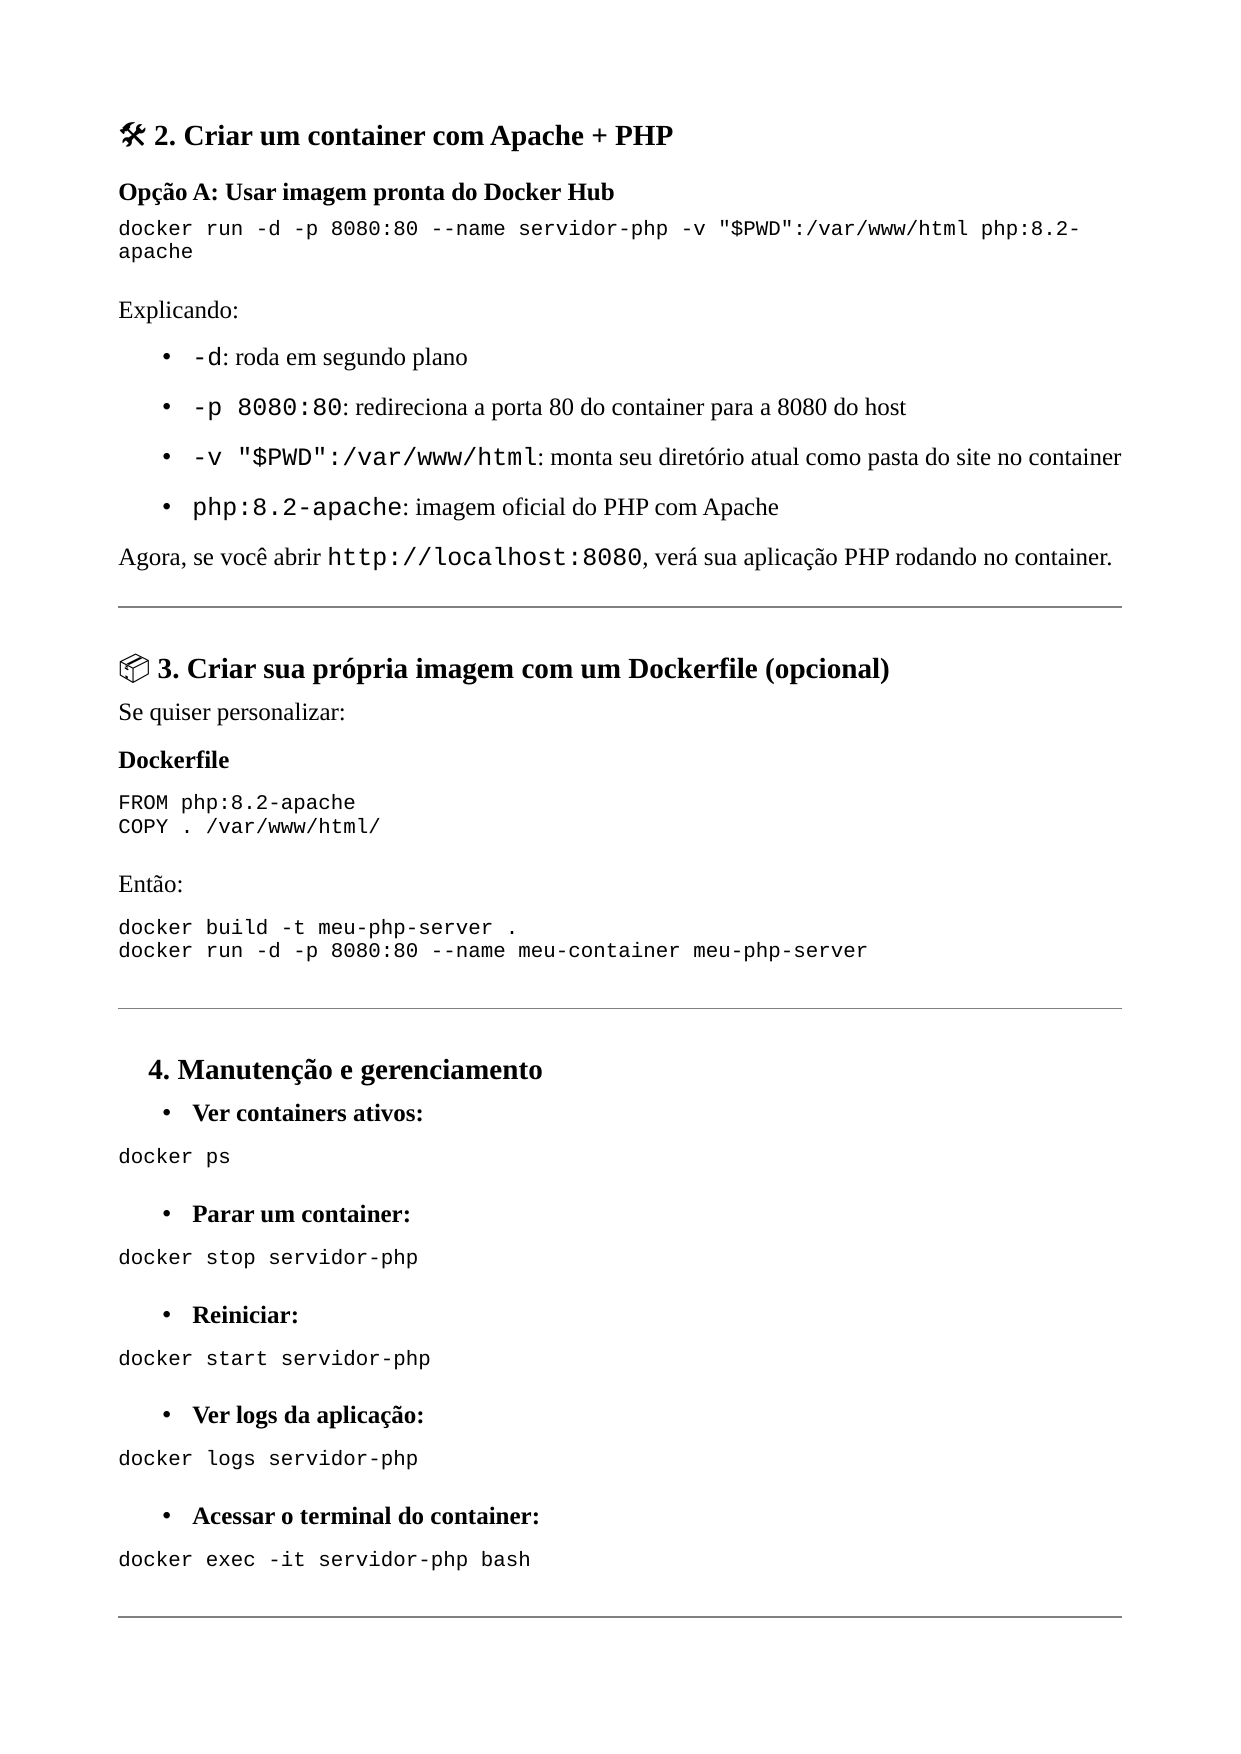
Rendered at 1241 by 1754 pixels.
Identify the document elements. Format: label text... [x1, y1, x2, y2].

text docker build -t meu-php-server . [118, 917, 1122, 940]
text FROM php:8.2-apache [118, 792, 1122, 816]
text Se quiser personalizar: [118, 697, 1122, 726]
subtitle 📦 3. Criar sua própria imagem com um Dockerfile (opcional) [118, 651, 1122, 685]
list Reiniciar: [162, 1300, 1122, 1329]
list -v "$PWD":/var/www/html: monta seu diretório atual como pasta do site no container [162, 442, 1122, 473]
list -p 8080:80: redireciona a porta 80 do container para a 8080 do host [162, 392, 1122, 423]
list Parar um container: [162, 1199, 1122, 1228]
text docker stop servidor-php [118, 1247, 1122, 1270]
text docker run -d -p 8080:80 --name meu-container meu-php-server [118, 940, 1122, 964]
text docker logs servidor-php [118, 1448, 1122, 1472]
subtitle 🔧 4. Manutenção e gerenciamento [118, 1052, 1122, 1086]
text Então: [118, 869, 1122, 898]
list -d: roda em segundo plano [162, 342, 1122, 373]
text docker ps [118, 1146, 1122, 1170]
subtitle Opção A: Usar imagem pronta do Docker Hub [118, 177, 1122, 205]
list Ver logs da aplicação: [162, 1401, 1122, 1429]
text docker run -d -p 8080:80 --name servidor-php -v "$PWD":/var/www/html php:8.2-apache [118, 218, 1122, 265]
list Ver containers ativos: [162, 1098, 1122, 1127]
text docker exec -it servidor-php bash [118, 1549, 1122, 1573]
list Acessar o terminal do container: [162, 1501, 1122, 1530]
subtitle 🛠 2. Criar um container com Apache + PHP [118, 118, 1122, 152]
text Explicando: [118, 295, 1122, 323]
text Agora, se você abrir http://localhost:8080, verá sua aplicação PHP rodando no container. [118, 542, 1122, 573]
text Dockerfile [118, 745, 1122, 773]
text docker start servidor-php [118, 1347, 1122, 1371]
text COPY . /var/www/html/ [118, 816, 1122, 840]
list php:8.2-apache: imagem oficial do PHP com Apache [162, 492, 1122, 523]
